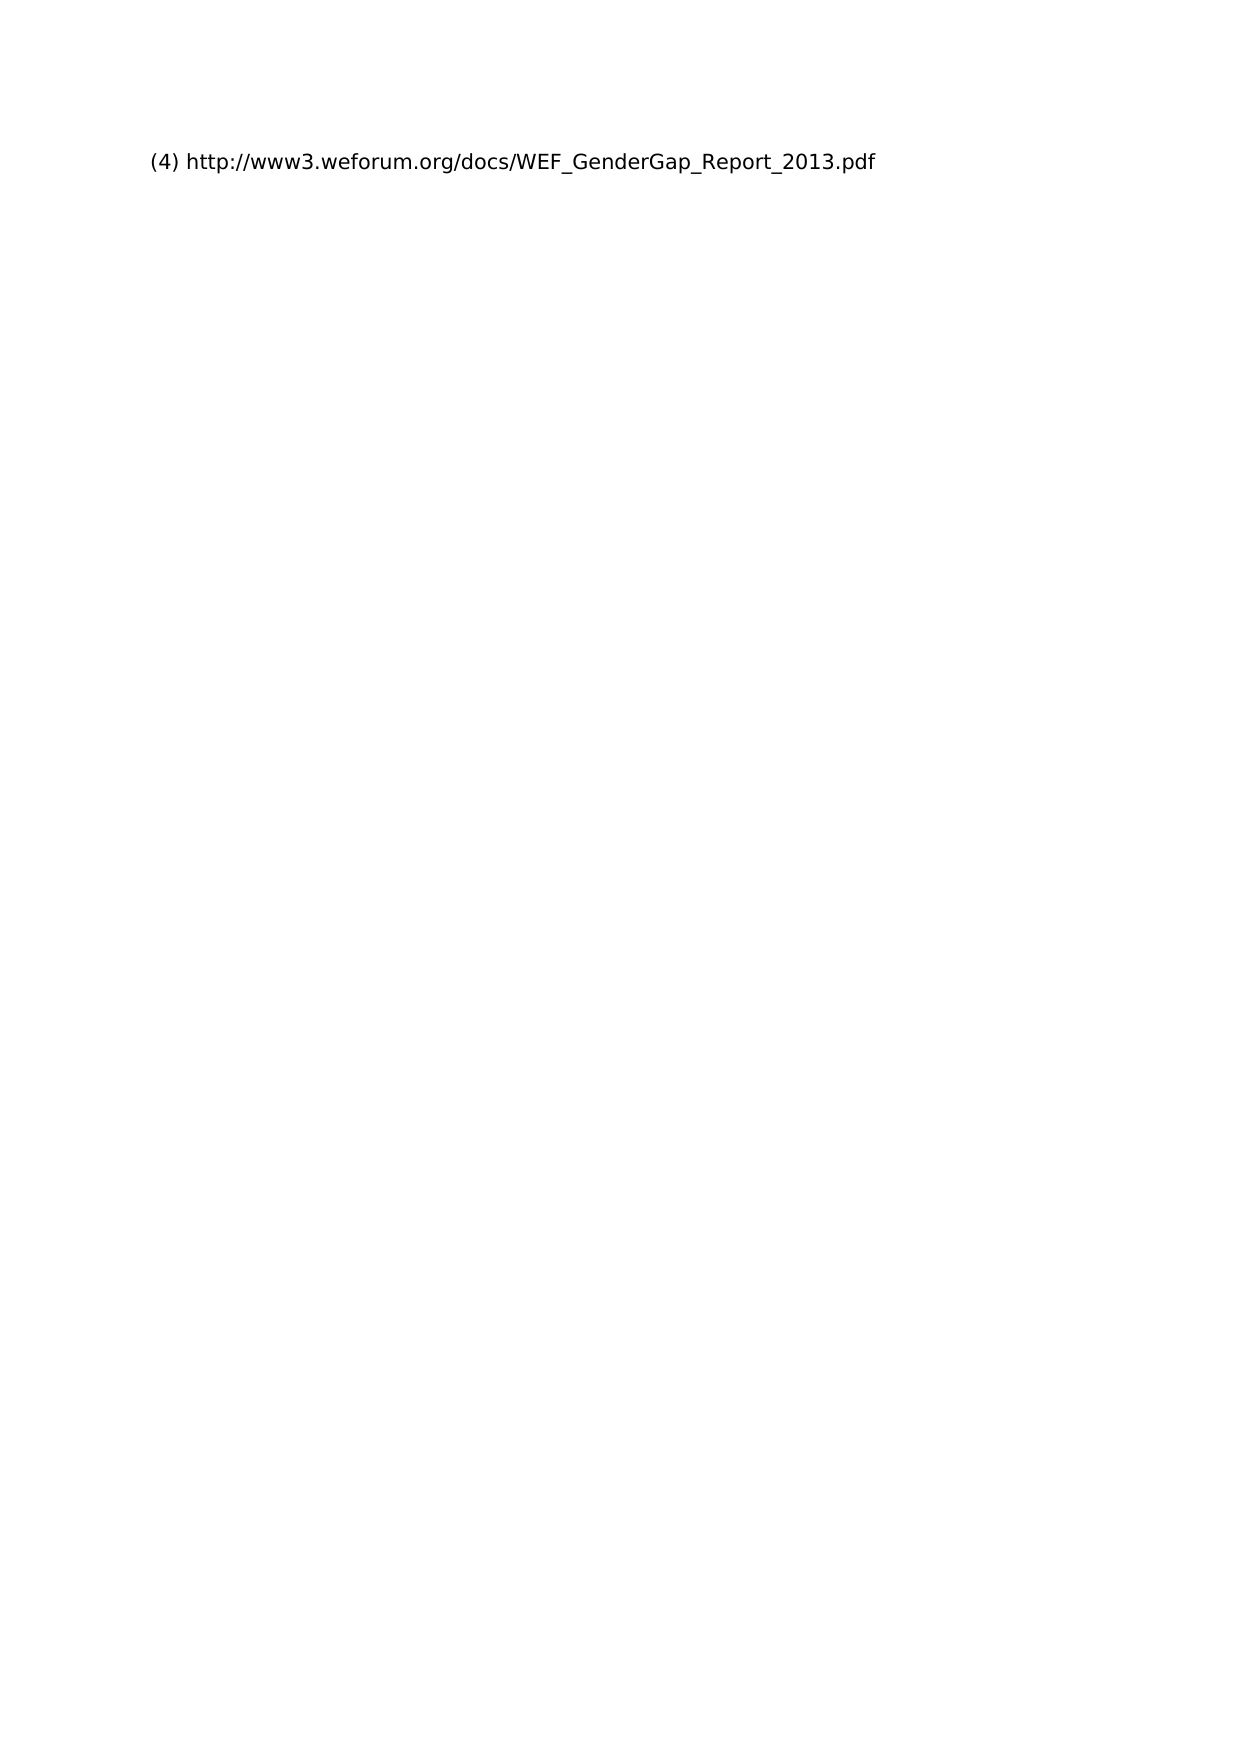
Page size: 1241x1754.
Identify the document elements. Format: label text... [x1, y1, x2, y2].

text (4) http://www3.weforum.org/docs/WEF_GenderGap_Report_2013.pdf [150, 150, 1090, 174]
